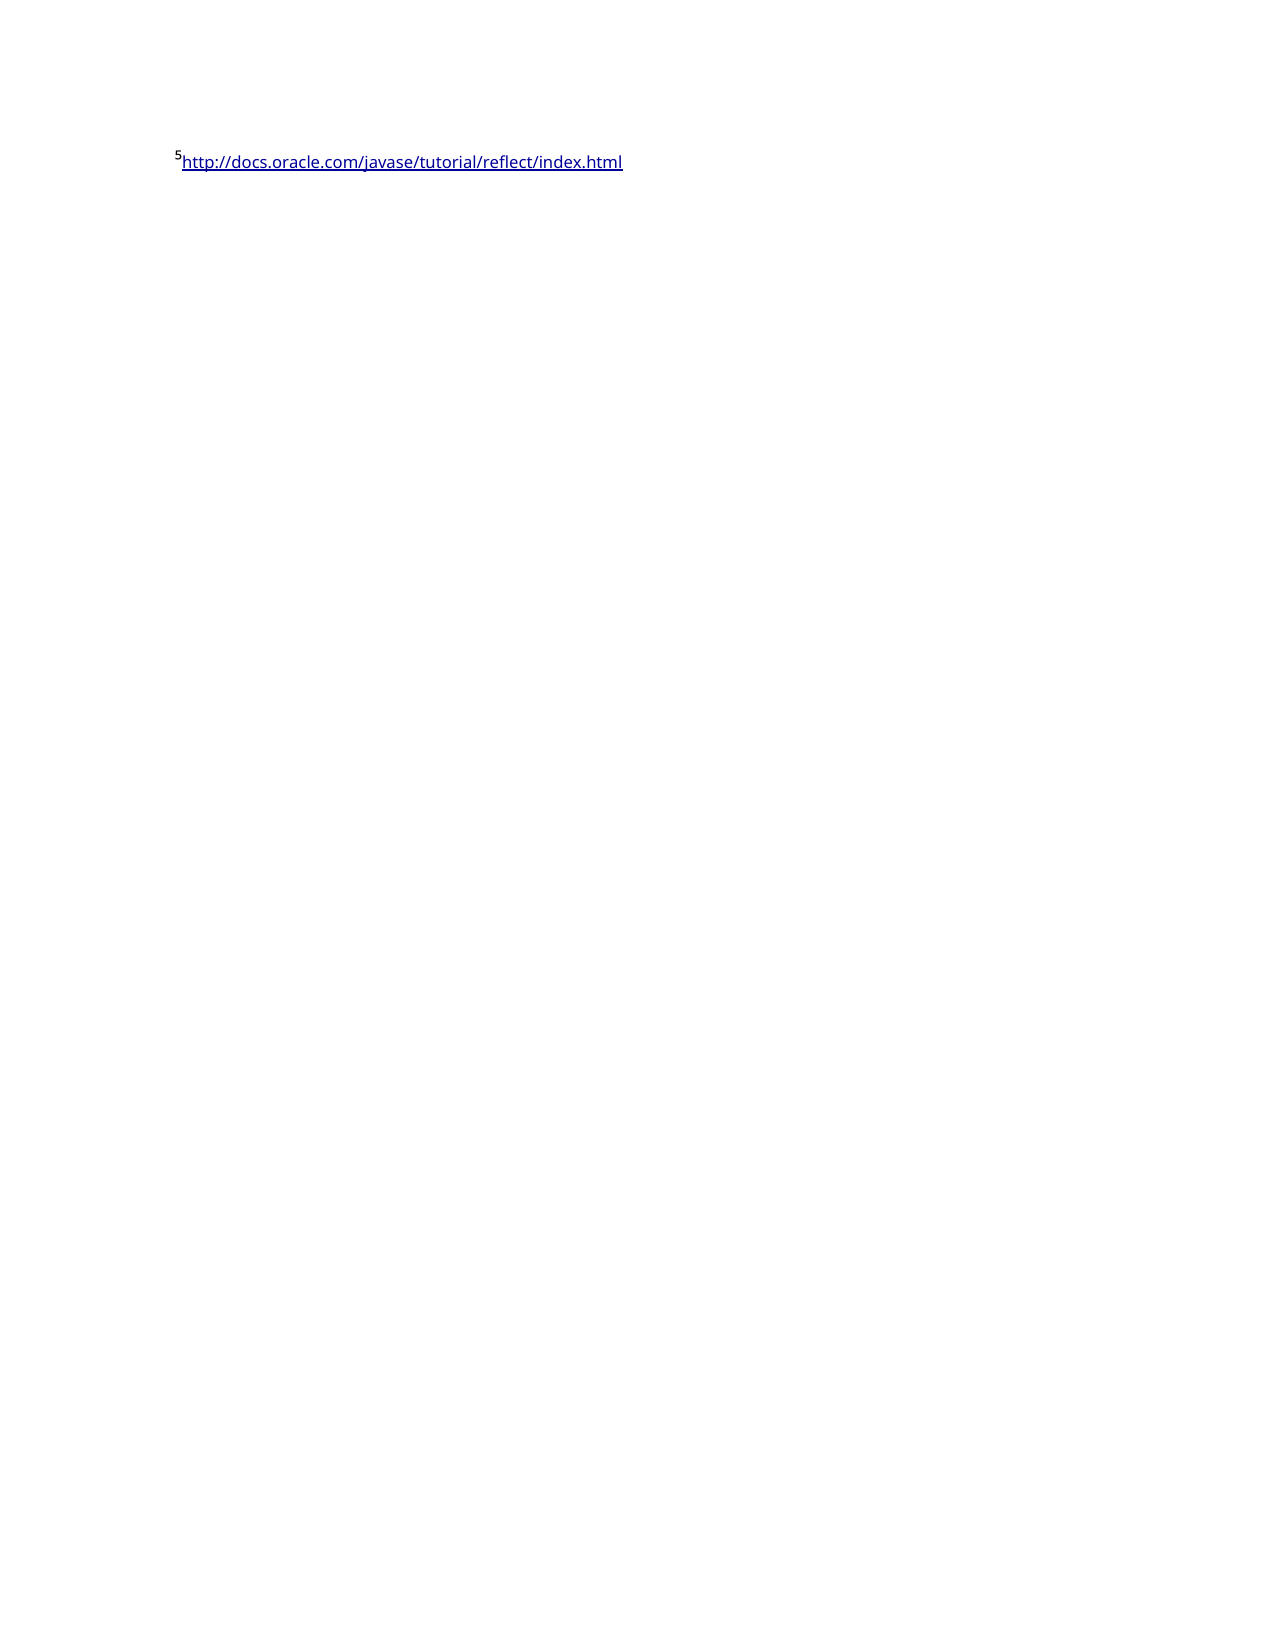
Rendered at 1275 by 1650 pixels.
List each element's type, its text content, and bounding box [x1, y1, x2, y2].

text ⁵http://docs.oracle.com/javase/tutorial/reflect/index.html [174, 146, 1275, 174]
